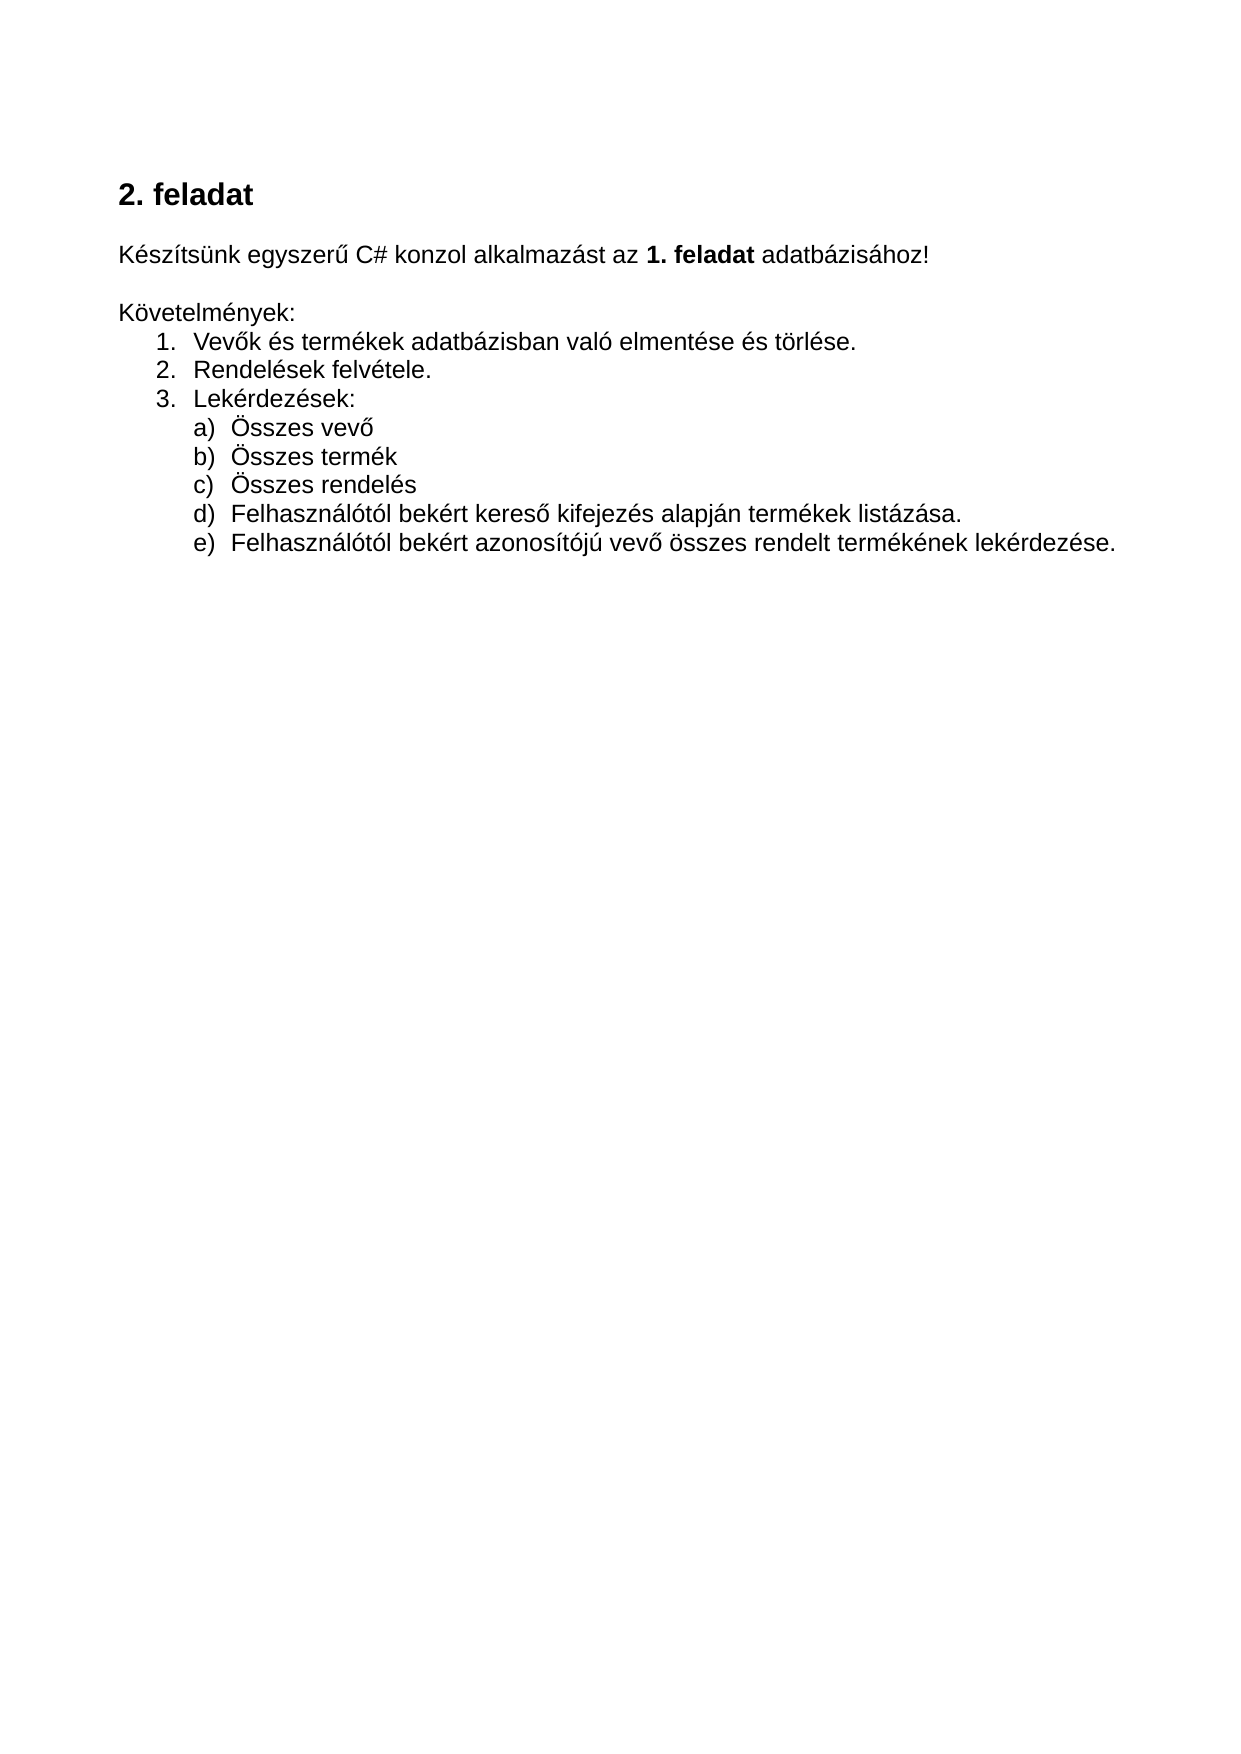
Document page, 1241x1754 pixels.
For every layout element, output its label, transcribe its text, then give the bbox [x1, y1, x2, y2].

text Készítsünk egyszerű C# konzol alkalmazást az 1. feladat adatbázisához! [118, 240, 1122, 269]
text 2. feladat [118, 176, 1122, 212]
list Összes rendelés [193, 470, 1122, 499]
list Összes termék [193, 442, 1122, 470]
text Követelmények: [118, 298, 1122, 327]
list Felhasználótól bekért kereső kifejezés alapján termékek listázása. [193, 499, 1122, 528]
list Felhasználótól bekért azonosítójú vevő összes rendelt termékének lekérdezése. [193, 528, 1122, 557]
list Összes vevő [193, 413, 1122, 442]
list Lekérdezések: [156, 384, 1122, 413]
list Rendelések felvétele. [156, 355, 1122, 384]
list Vevők és termékek adatbázisban való elmentése és törlése. [156, 327, 1122, 355]
